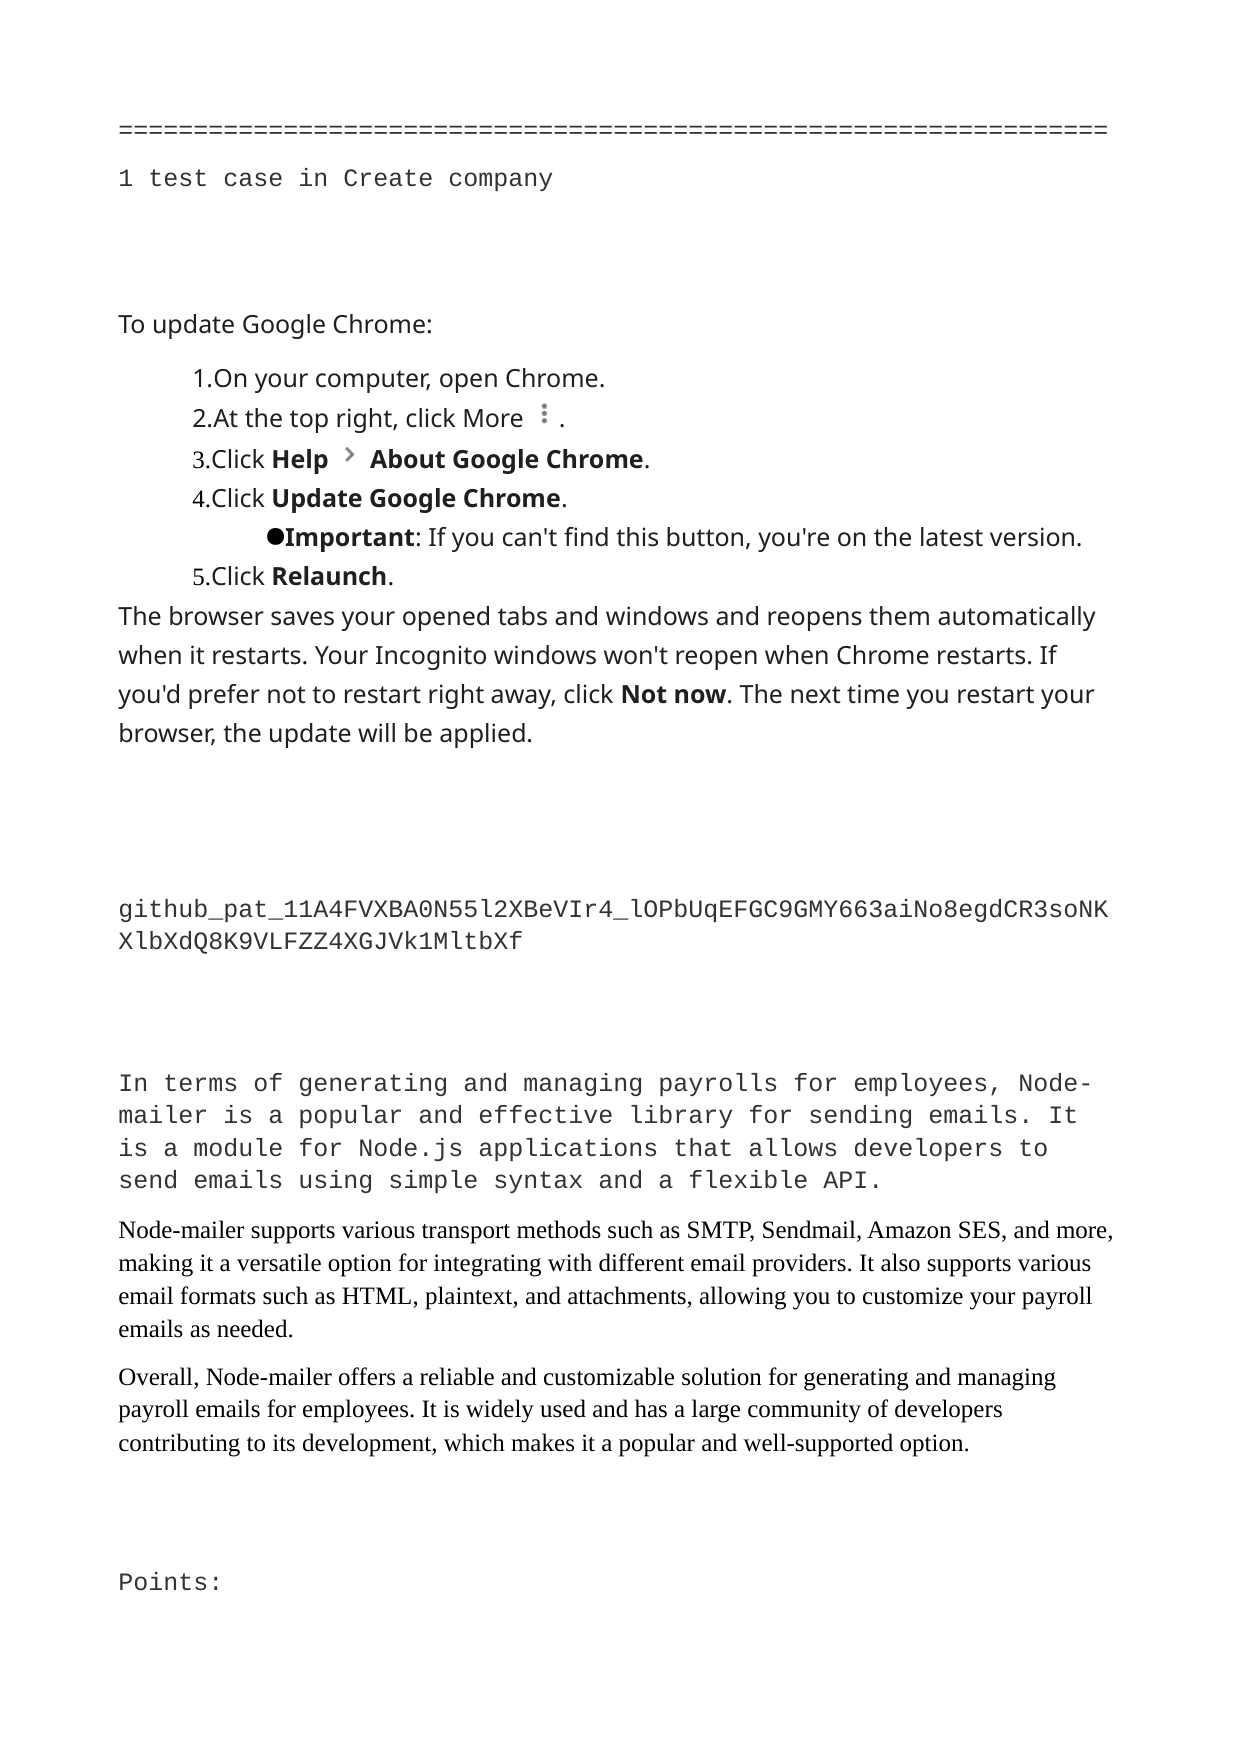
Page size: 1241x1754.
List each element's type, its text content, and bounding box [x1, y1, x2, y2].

text ================================================================== [118, 118, 1122, 146]
list Click Help About Google Chrome. [118, 440, 1122, 476]
list Important: If you can't find this button, you're on the latest version. [118, 520, 1122, 554]
picture [335, 440, 364, 469]
text 1 test case in Create company [118, 165, 1122, 193]
text In terms of generating and managing payrolls for employees, Node-mailer is a popular and effective library for sending emails. It is a module for Node.js applications that allows developers to send emails using simple syntax and a flexible API. [118, 1070, 1122, 1196]
list Click Relaunch. [118, 559, 1122, 593]
text Overall, Node-mailer offers a reliable and customizable solution for generating and managing payroll emails for employees. It is widely used and has a large community of developers contributing to its development, which makes it a popular and well-supported option. [118, 1362, 1122, 1456]
text Node-mailer supports various transport methods such as SMTP, Sendmail, Amazon SES, and more, making it a versatile option for integrating with different email providers. It also supports various email formats such as HTML, plaintext, and attachments, allowing you to customize your payroll emails as needed. [118, 1215, 1122, 1343]
text The browser saves your opened tabs and windows and reopens them automatically when it restarts. Your Incognito windows won't reopen when Chrome restarts. If you'd prefer not to restart right away, click Not now. The next time you restart your browser, the update will be applied. [118, 598, 1122, 750]
list Click Update Google Chrome. [118, 481, 1122, 515]
text Points: [118, 1569, 1122, 1598]
text 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 [118, 896, 1122, 957]
list At the top right, click More . [118, 399, 1122, 435]
list On your computer, open Chrome. [118, 360, 1122, 394]
picture [530, 399, 559, 428]
text To update Google Chrome: [118, 307, 1122, 341]
